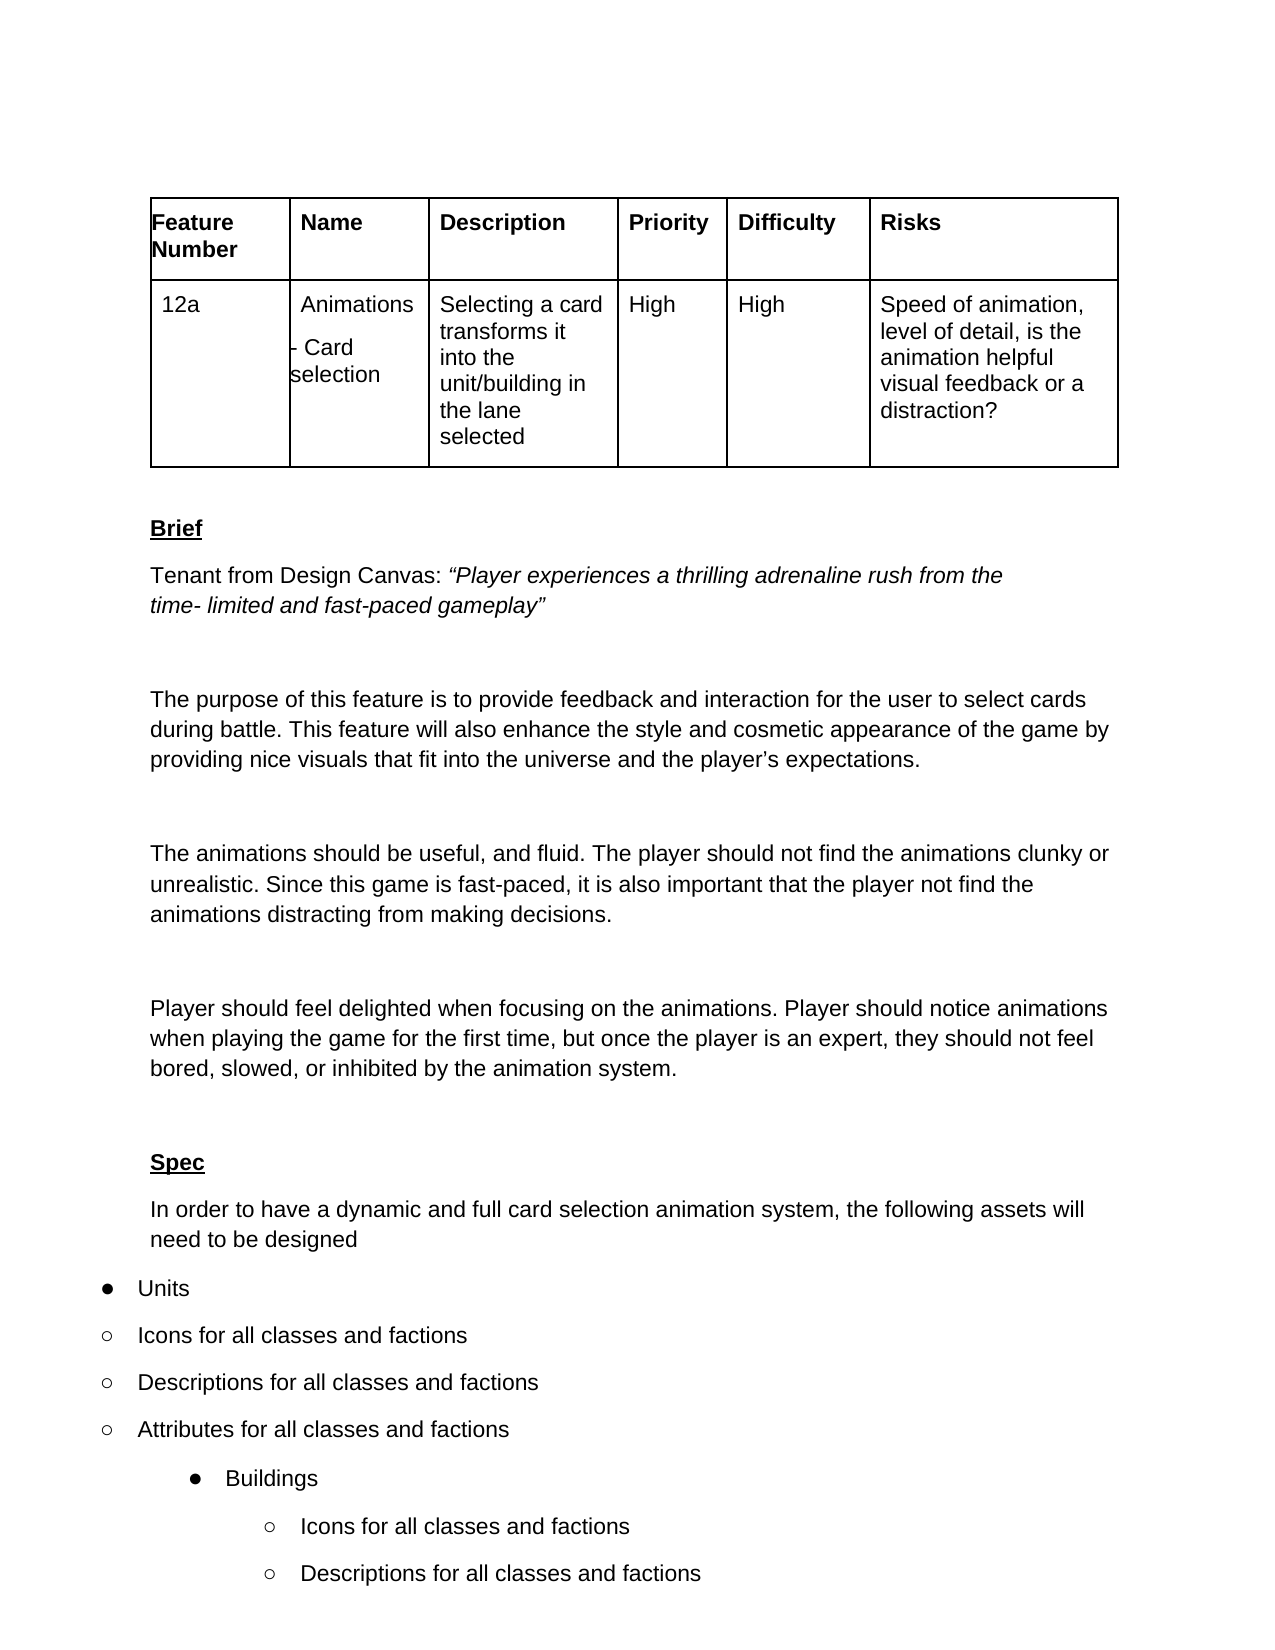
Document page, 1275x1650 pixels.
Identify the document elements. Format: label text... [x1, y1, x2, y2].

table_cell Animations - Card selection [291, 281, 428, 466]
table_cell 12a [152, 281, 289, 466]
list Descriptions for all classes and factions [100, 1369, 1275, 1396]
table_cell Speed of animation, level of detail, is the animation helpful visual feedback or a distraction? [871, 281, 1117, 466]
table_header Feature Number [152, 199, 289, 279]
text In order to have a dynamic and full card selection animation system, the following assets will need to be designed [150, 1196, 1106, 1252]
table_header Name [291, 199, 428, 279]
table_header Priority [619, 199, 726, 279]
text Tenant from Design Canvas: “Player experiences a thrilling adrenaline rush from the time- limited and fast-paced gameplay” [150, 562, 1063, 619]
subtitle Brief [150, 515, 1275, 541]
text The purpose of this feature is to provide feedback and interaction for the user to select cards during battle. This feature will also enhance the style and cosmetic appearance of the game by providing nice visuals that fit into the universe and the player’s expectations. [150, 686, 1111, 773]
table_header Difficulty [728, 199, 869, 279]
text Player should feel delighted when focusing on the animations. Player should notice animations when playing the game for the first time, but once the player is an expert, they should not feel bored, slowed, or inhibited by the animation system. [150, 994, 1110, 1081]
table_cell Selecting a card transforms it into the unit/building in the lane selected [430, 281, 617, 466]
list Icons for all classes and factions [100, 1322, 1275, 1349]
table_header Description [430, 199, 617, 279]
subtitle Spec [150, 1149, 1275, 1175]
table_header Risks [871, 199, 1117, 279]
list Buildings [188, 1463, 1275, 1492]
table_cell High [728, 281, 869, 466]
list Attributes for all classes and factions [100, 1416, 1275, 1442]
list Descriptions for all classes and factions [263, 1559, 1275, 1586]
table_cell High [619, 281, 726, 466]
text The animations should be useful, and fluid. The player should not find the animations clunky or unrealistic. Since this game is fast-paced, it is also important that the player not find the animations distracting from making decisions. [150, 840, 1111, 927]
list Icons for all classes and factions [263, 1513, 1275, 1539]
list Units [100, 1273, 1275, 1302]
